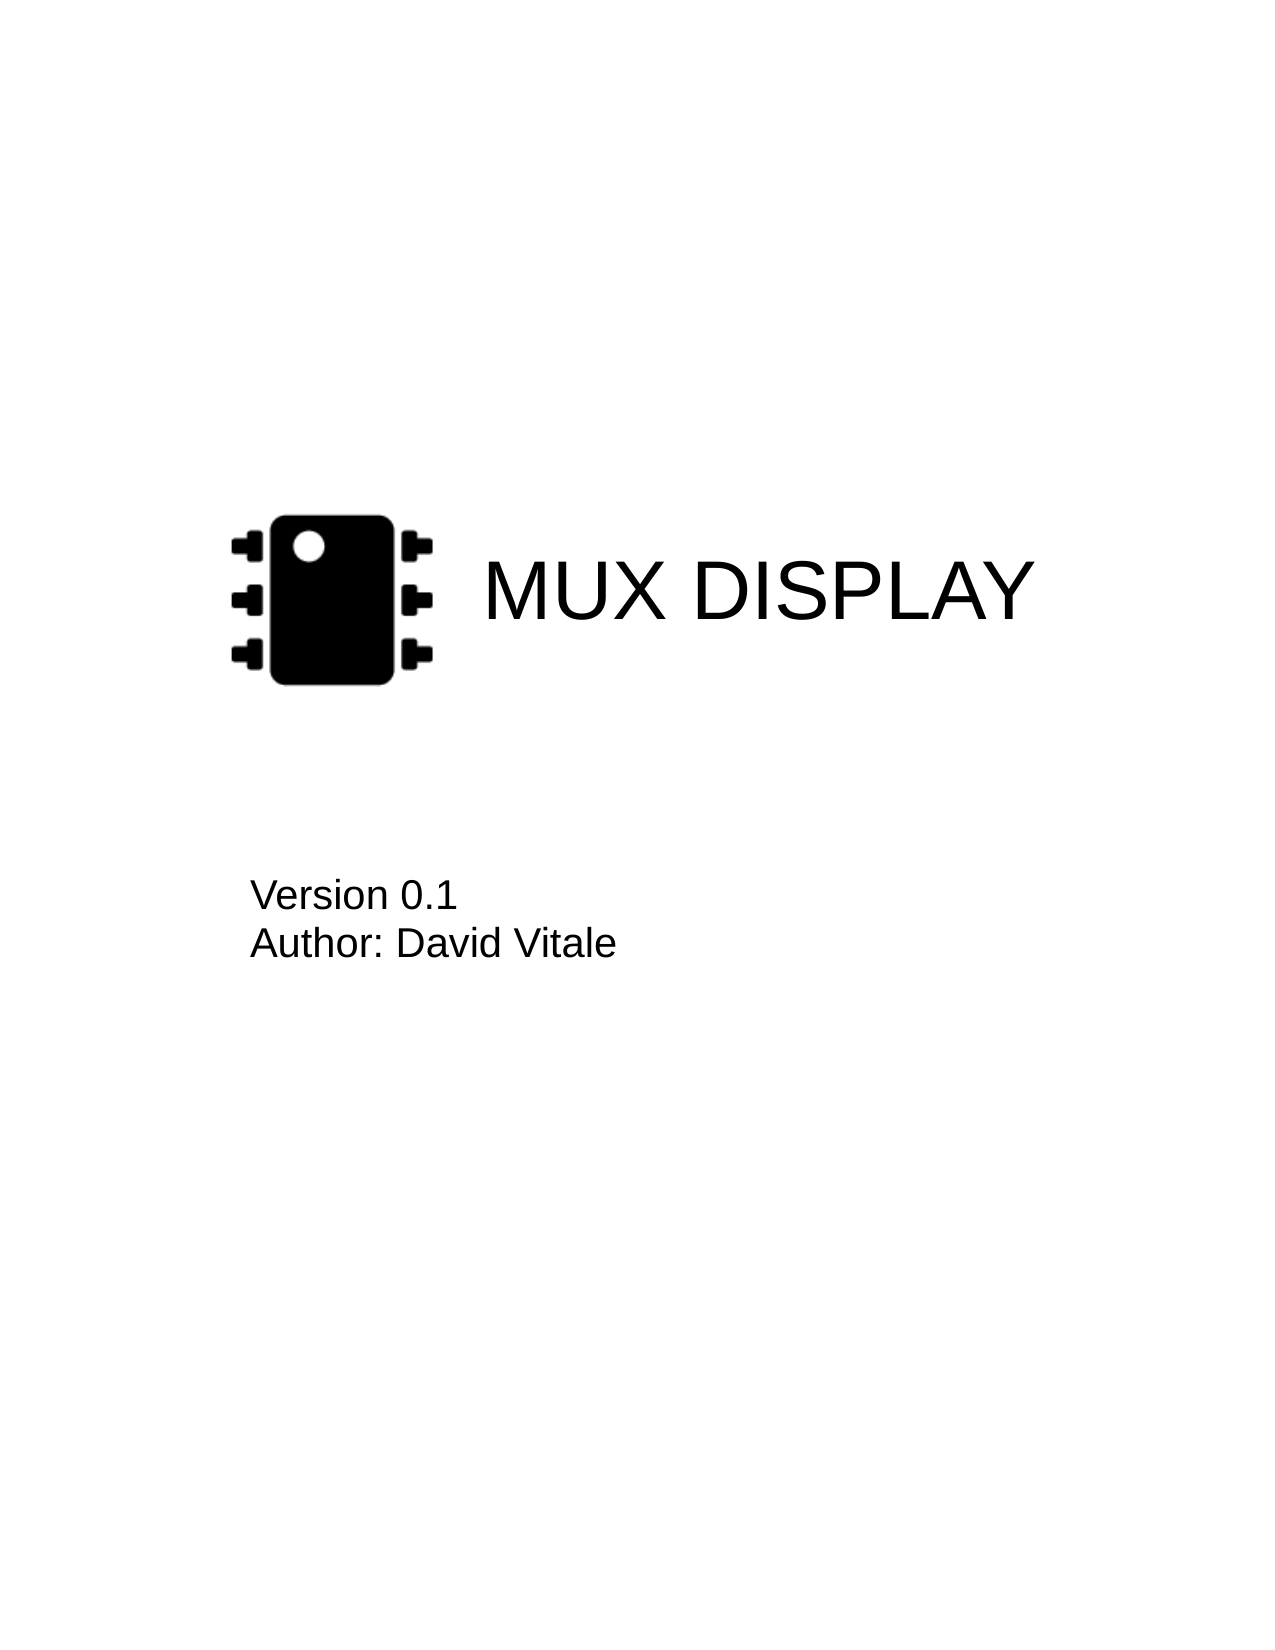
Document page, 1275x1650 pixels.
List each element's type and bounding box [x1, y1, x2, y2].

picture [221, 505, 447, 696]
